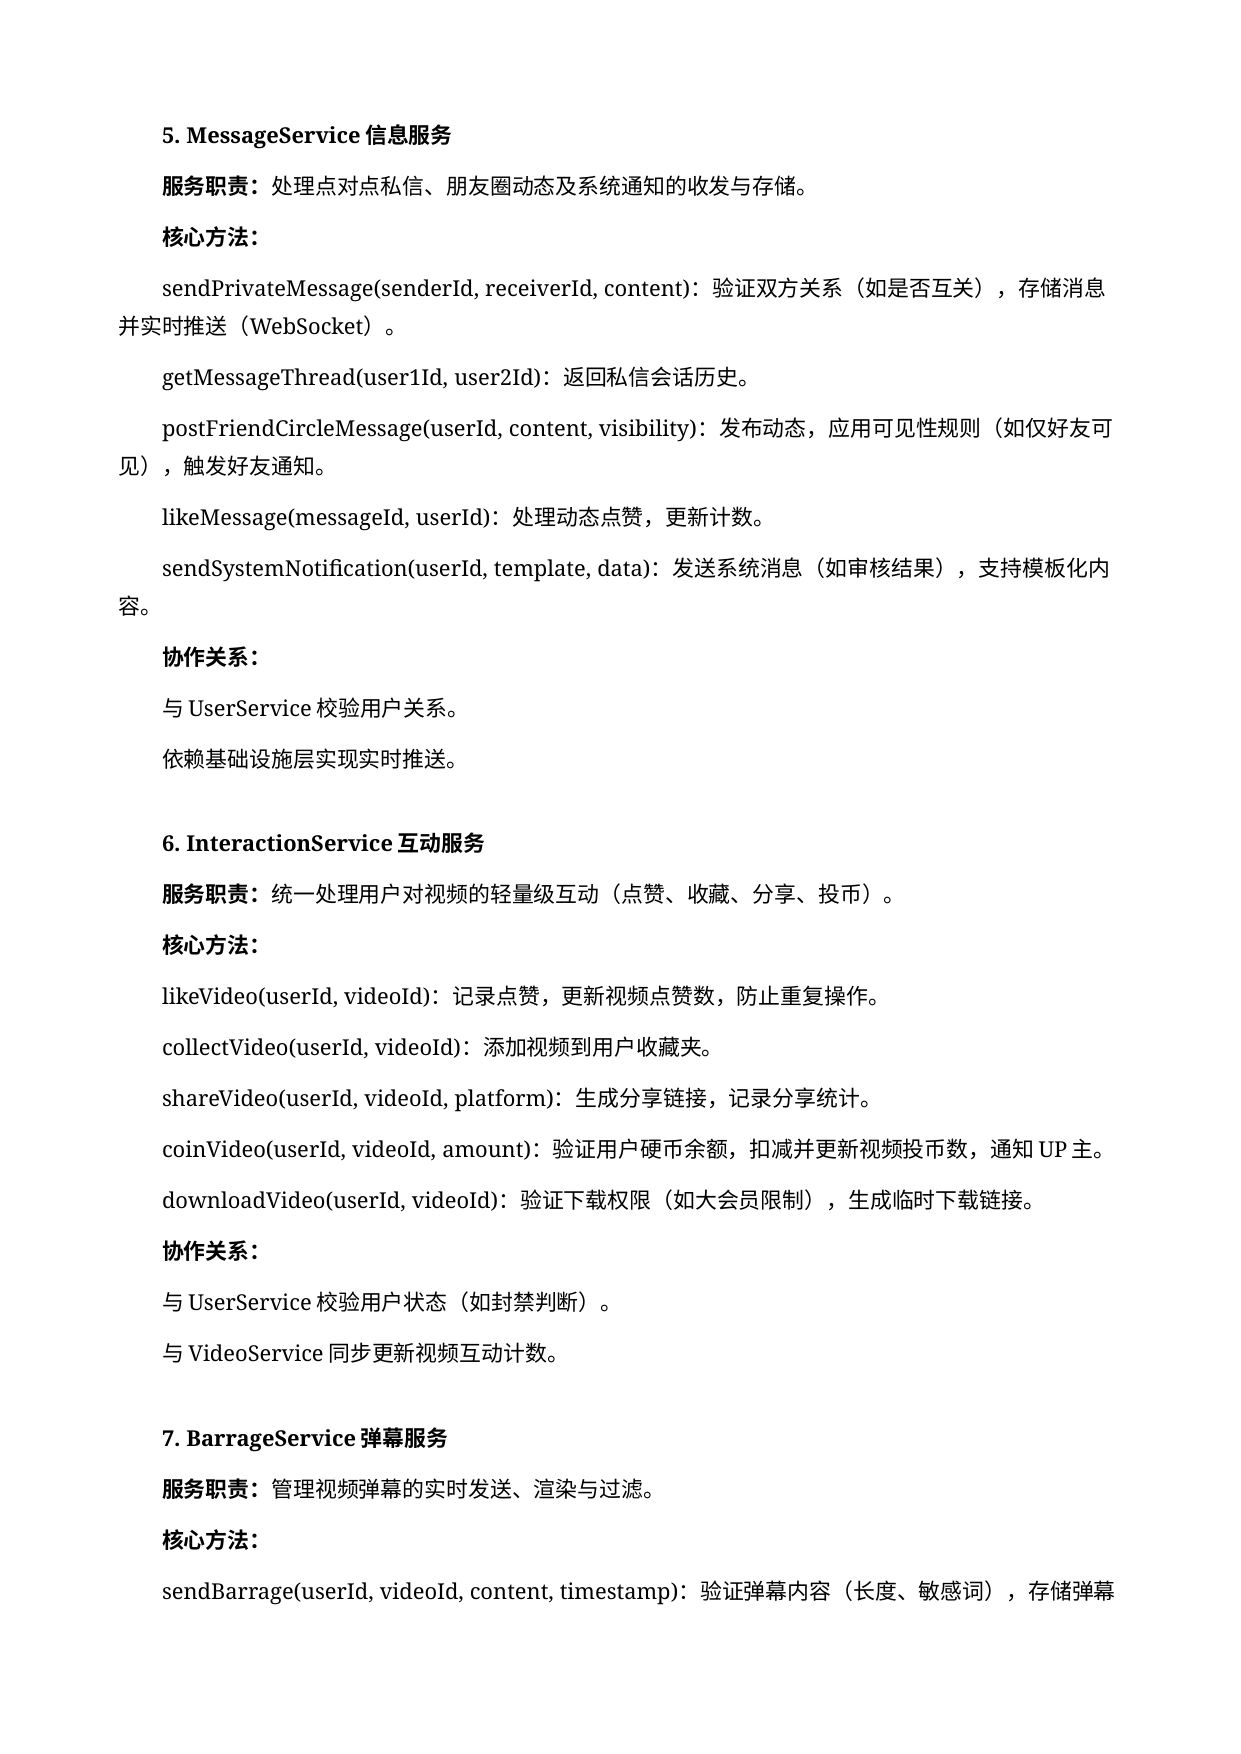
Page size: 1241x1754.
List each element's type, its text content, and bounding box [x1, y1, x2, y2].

text 协作关系： [118, 640, 1122, 671]
text sendBarrage(userId, videoId, content, timestamp)：验证弹幕内容（长度、敏感词），存储弹幕 [118, 1574, 1122, 1606]
text likeVideo(userId, videoId)：记录点赞，更新视频点赞数，防止重复操作。 [118, 979, 1122, 1011]
text postFriendCircleMessage(userId, content, visibility)：发布动态，应用可见性规则（如仅好友可见），触发好友通知。 [118, 411, 1122, 481]
text 与UserService校验用户关系。 [118, 691, 1122, 722]
text 服务职责：处理点对点私信、朋友圈动态及系统通知的收发与存储。 [118, 169, 1122, 201]
text coinVideo(userId, videoId, amount)：验证用户硬币余额，扣减并更新视频投币数，通知UP主。 [118, 1132, 1122, 1164]
text 7. BarrageService弹幕服务 [118, 1421, 1122, 1453]
text sendPrivateMessage(senderId, receiverId, content)：验证双方关系（如是否互关），存储消息并实时推送（WebSocket）。 [118, 271, 1122, 341]
text likeMessage(messageId, userId)：处理动态点赞，更新计数。 [118, 500, 1122, 532]
text 5. MessageService信息服务 [118, 118, 1122, 150]
text 协作关系： [118, 1234, 1122, 1266]
text getMessageThread(user1Id, user2Id)：返回私信会话历史。 [118, 360, 1122, 392]
text 服务职责：统一处理用户对视频的轻量级互动（点赞、收藏、分享、投币）。 [118, 877, 1122, 909]
text 服务职责：管理视频弹幕的实时发送、渲染与过滤。 [118, 1472, 1122, 1504]
text downloadVideo(userId, videoId)：验证下载权限（如大会员限制），生成临时下载链接。 [118, 1183, 1122, 1215]
text 与UserService校验用户状态（如封禁判断）。 [118, 1285, 1122, 1317]
text 核心方法： [118, 928, 1122, 960]
text 6. InteractionService互动服务 [118, 826, 1122, 858]
text 核心方法： [118, 1523, 1122, 1555]
text 与VideoService同步更新视频互动计数。 [118, 1336, 1122, 1368]
text sendSystemNotification(userId, template, data)：发送系统消息（如审核结果），支持模板化内容。 [118, 551, 1122, 621]
text shareVideo(userId, videoId, platform)：生成分享链接，记录分享统计。 [118, 1081, 1122, 1113]
text 核心方法： [118, 220, 1122, 252]
text 依赖基础设施层实现实时推送。 [118, 742, 1122, 773]
text collectVideo(userId, videoId)：添加视频到用户收藏夹。 [118, 1030, 1122, 1062]
